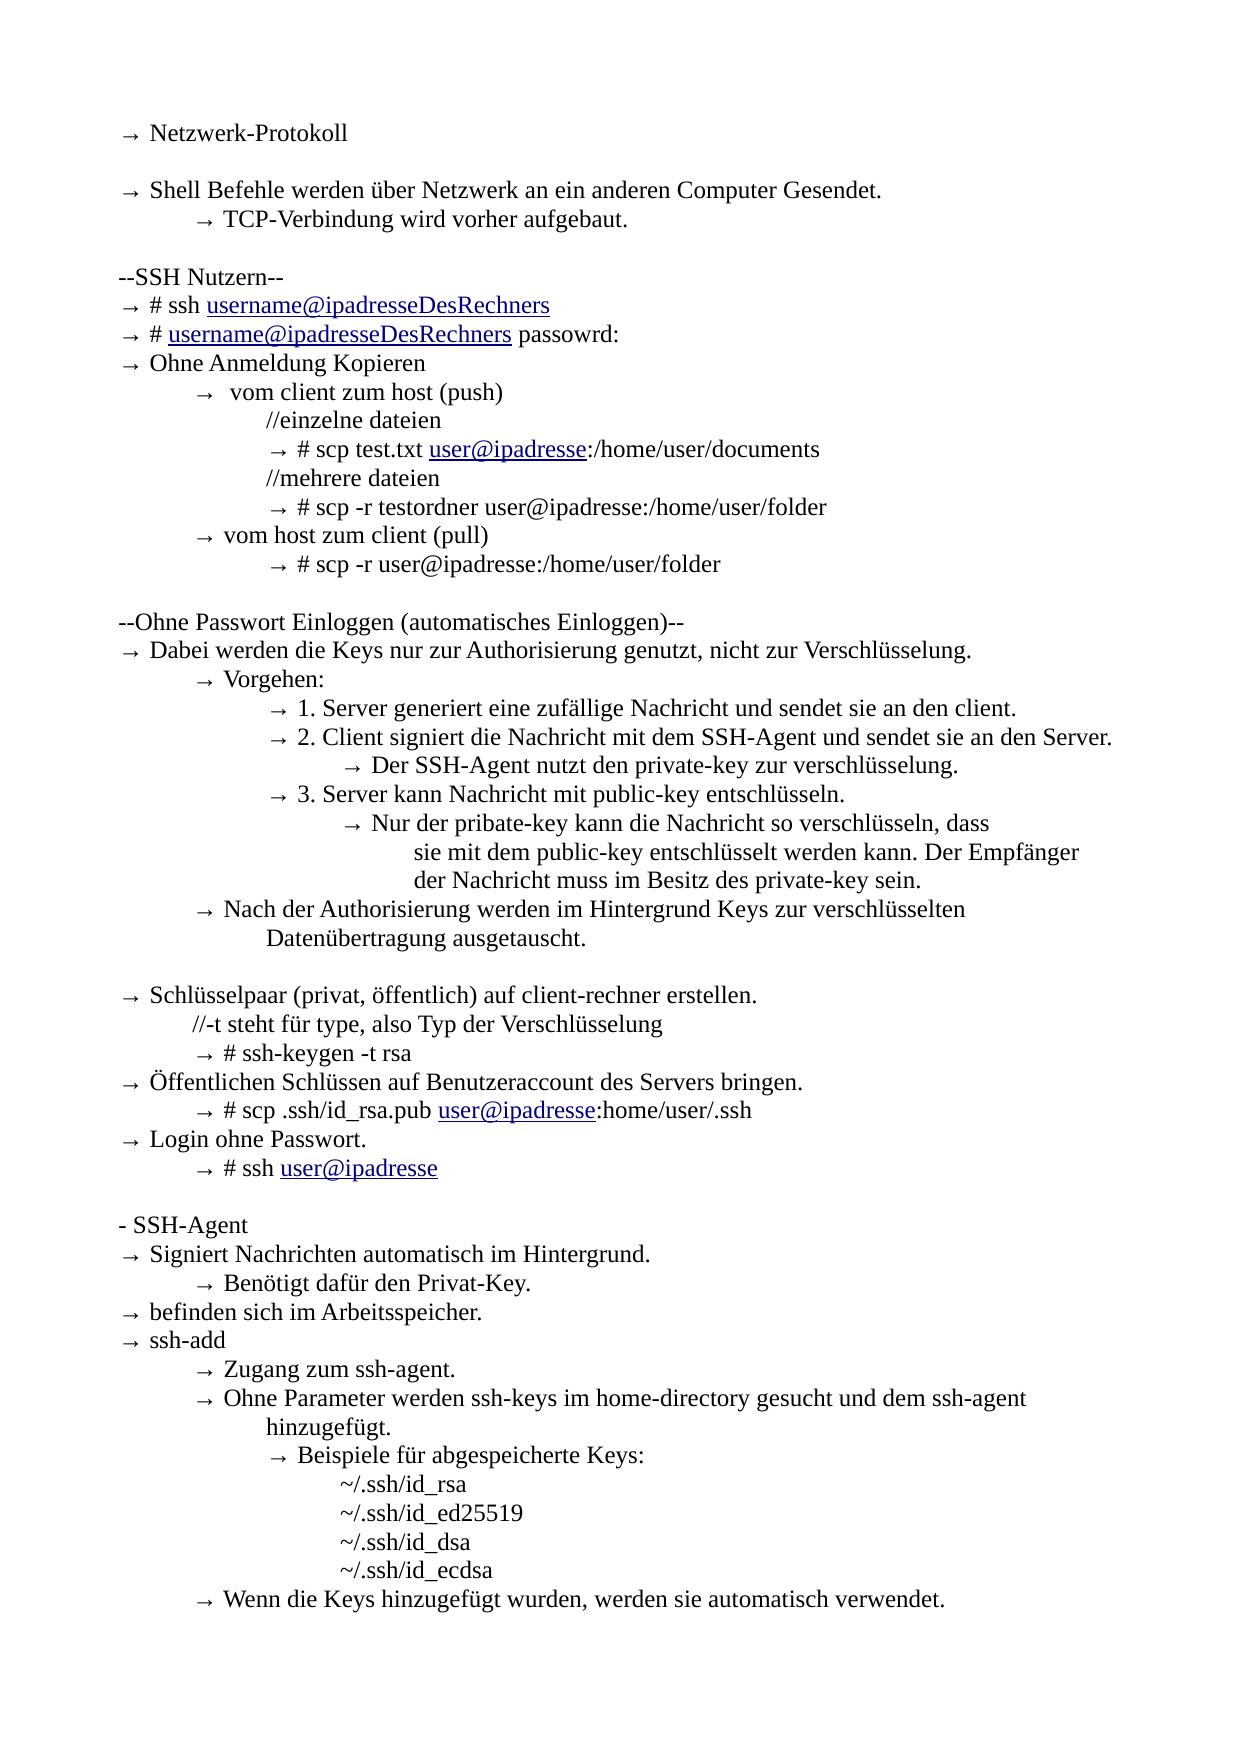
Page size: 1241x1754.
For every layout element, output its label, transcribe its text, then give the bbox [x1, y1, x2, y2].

text → # ssh username@ipadresseDesRechners [118, 291, 1122, 319]
text → # ssh user@ipadresse [118, 1153, 1122, 1182]
text Datenübertragung ausgetauscht. [118, 923, 1122, 952]
text → Login ohne Passwort. [118, 1124, 1122, 1153]
text → befinden sich im Arbeitsspeicher. [118, 1297, 1122, 1326]
text → # scp -r user@ipadresse:/home/user/folder [118, 549, 1122, 578]
text → Ohne Anmeldung Kopieren [118, 348, 1122, 377]
text hinzugefügt. [118, 1412, 1122, 1441]
text ~/.ssh/id_rsa [118, 1469, 1122, 1498]
text //-t steht für type, also Typ der Verschlüsselung [118, 1009, 1122, 1038]
text ~/.ssh/id_dsa [118, 1527, 1122, 1556]
text → Shell Befehle werden über Netzwerk an ein anderen Computer Gesendet. [118, 176, 1122, 204]
text ~/.ssh/id_ecdsa [118, 1556, 1122, 1584]
text → Zugang zum ssh-agent. [118, 1354, 1122, 1383]
text → 2. Client signiert die Nachricht mit dem SSH-Agent und sendet sie an den Server. [118, 722, 1122, 751]
text - SSH-Agent [118, 1211, 1122, 1239]
text → 1. Server generiert eine zufällige Nachricht und sendet sie an den client. [118, 693, 1122, 722]
text → vom client zum host (push) [118, 377, 1122, 406]
text → Nach der Authorisierung werden im Hintergrund Keys zur verschlüsselten [118, 894, 1122, 923]
text → # scp -r testordner user@ipadresse:/home/user/folder [118, 492, 1122, 521]
text sie mit dem public-key entschlüsselt werden kann. Der Empfänger [118, 837, 1122, 866]
text → # username@ipadresseDesRechners passowrd: [118, 319, 1122, 348]
text → 3. Server kann Nachricht mit public-key entschlüsseln. [118, 779, 1122, 808]
text → Dabei werden die Keys nur zur Authorisierung genutzt, nicht zur Verschlüsselung. [118, 636, 1122, 664]
text → Vorgehen: [118, 664, 1122, 693]
text → Benötigt dafür den Privat-Key. [118, 1268, 1122, 1297]
text → Ohne Parameter werden ssh-keys im home-directory gesucht und dem ssh-agent [118, 1383, 1122, 1412]
text → # scp test.txt user@ipadresse:/home/user/documents [118, 434, 1122, 463]
text --Ohne Passwort Einloggen (automatisches Einloggen)-- [118, 607, 1122, 636]
text der Nachricht muss im Besitz des private-key sein. [118, 866, 1122, 894]
text //einzelne dateien [118, 406, 1122, 434]
text //mehrere dateien [118, 463, 1122, 492]
text → TCP-Verbindung wird vorher aufgebaut. [118, 204, 1122, 233]
text → Beispiele für abgespeicherte Keys: [118, 1441, 1122, 1469]
text → Der SSH-Agent nutzt den private-key zur verschlüsselung. [118, 751, 1122, 779]
text → Öffentlichen Schlüssen auf Benutzeraccount des Servers bringen. [118, 1067, 1122, 1096]
text → Schlüsselpaar (privat, öffentlich) auf client-rechner erstellen. [118, 981, 1122, 1009]
text → # scp .ssh/id_rsa.pub user@ipadresse:home/user/.ssh [118, 1096, 1122, 1124]
text → ssh-add [118, 1326, 1122, 1354]
text → Signiert Nachrichten automatisch im Hintergrund. [118, 1239, 1122, 1268]
text → Wenn die Keys hinzugefügt wurden, werden sie automatisch verwendet. [118, 1584, 1122, 1613]
text → # ssh-keygen -t rsa [118, 1038, 1122, 1067]
text --SSH Nutzern-- [118, 262, 1122, 291]
text → Nur der pribate-key kann die Nachricht so verschlüsseln, dass [118, 808, 1122, 837]
text → Netzwerk-Protokoll [118, 118, 1122, 147]
text ~/.ssh/id_ed25519 [118, 1498, 1122, 1527]
text → vom host zum client (pull) [118, 521, 1122, 549]
